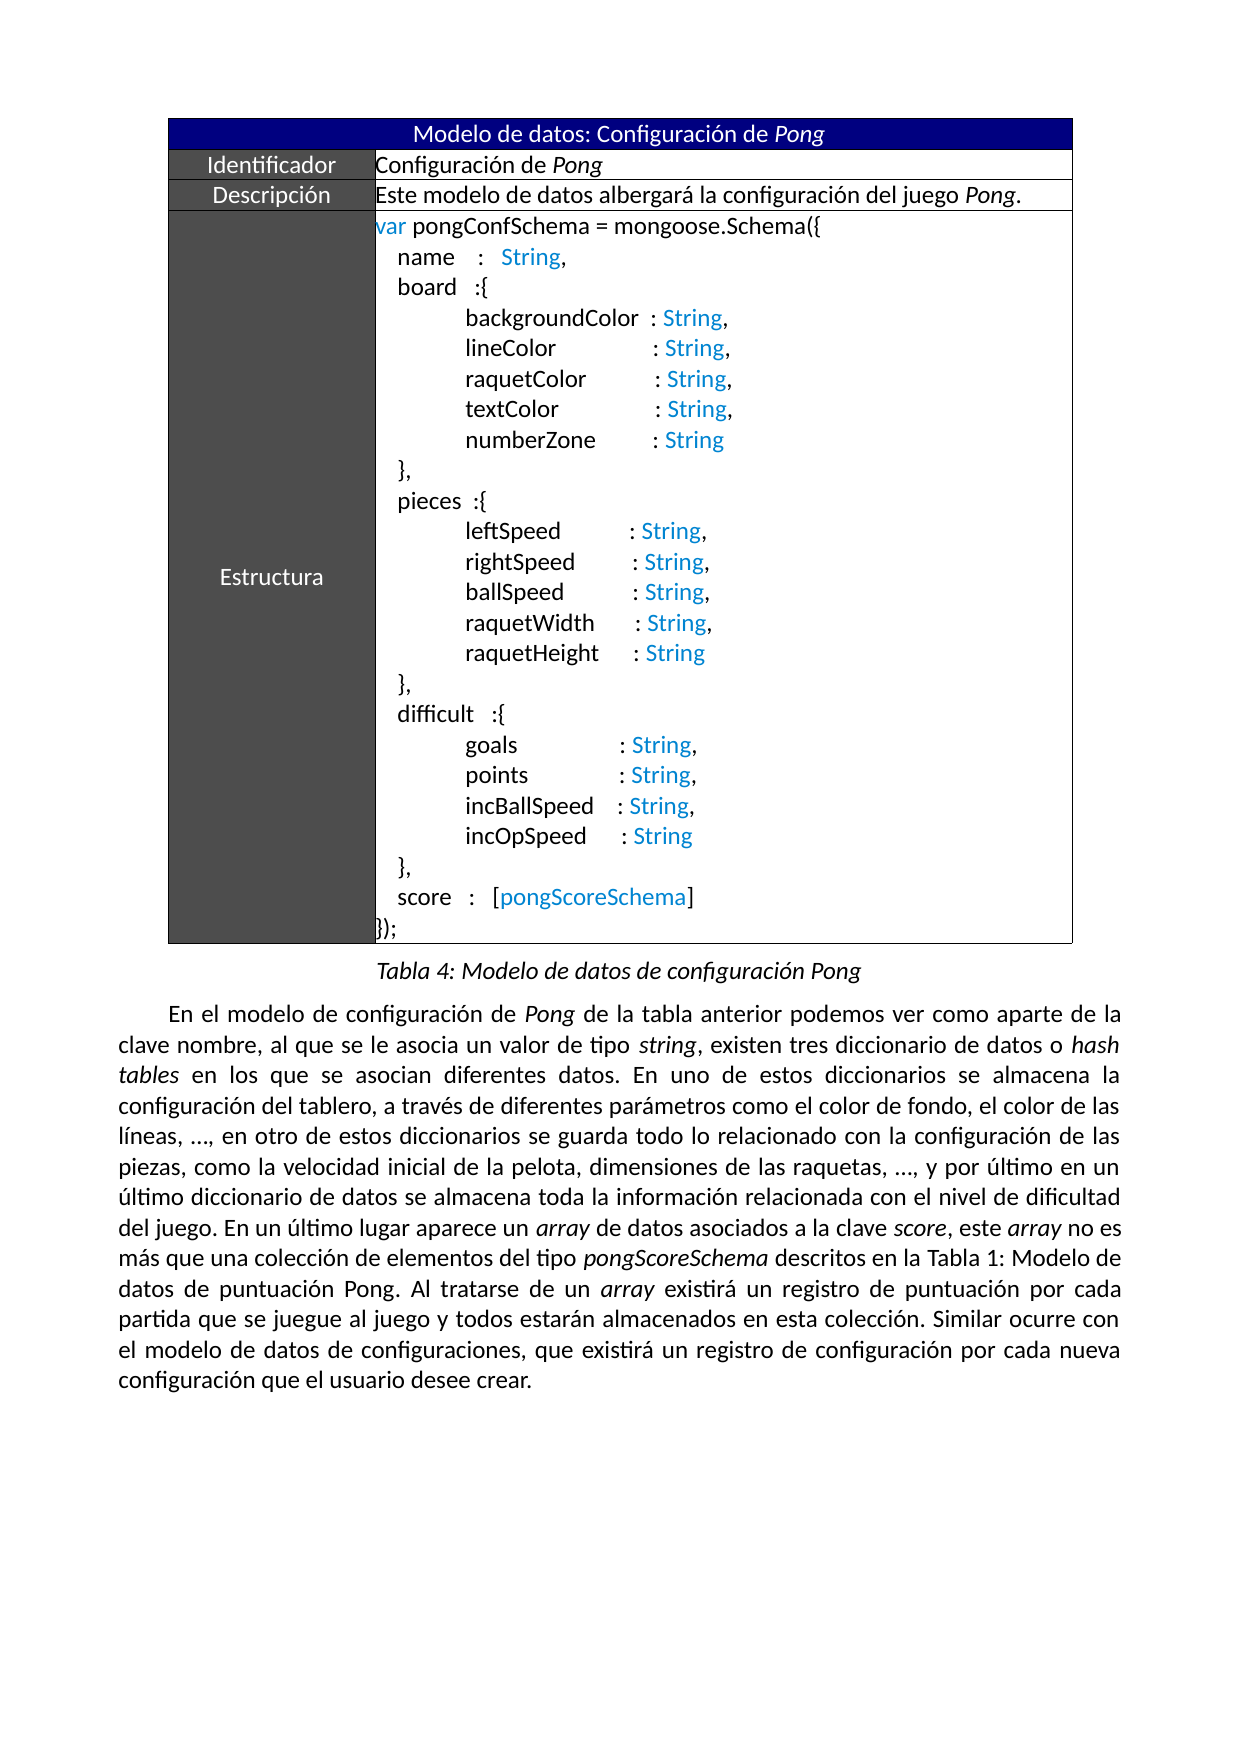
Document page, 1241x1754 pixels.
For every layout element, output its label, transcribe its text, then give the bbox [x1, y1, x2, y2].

text Tabla 4: Modelo de datos de configuración Pong [118, 955, 1122, 986]
table_cell Estructura [169, 211, 375, 943]
table_header Modelo de datos: Configuración de Pong [169, 119, 1072, 149]
text En el modelo de configuración de Pong de la tabla anterior podemos ver como aparte de la clave nombre, al que se le asocia un valor de tipo string, existen tres diccionario de datos o hash tables en los que se asocian diferentes datos. En uno de estos diccionarios se almacena la configuración del tablero, a través de diferentes parámetros como el color de fondo, el color de las líneas, …, en otro de estos diccionarios se guarda todo lo relacionado con la configuración de las piezas, como la velocidad inicial de la pelota, dimensiones de las raquetas, …, y por último en un último diccionario de datos se almacena toda la información relacionada con el nivel de dificultad del juego. En un último lugar aparece un array de datos asociados a la clave score, este array no es más que una colección de elementos del tipo pongScoreSchema descritos en la Tabla 1: Modelo de datos de puntuación Pong. Al tratarse de un array existirá un registro de puntuación por cada partida que se juegue al juego y todos estarán almacenados en esta colección. Similar ocurre con el modelo de datos de configuraciones, que existirá un registro de configuración por cada nueva configuración que el usuario desee crear. [118, 998, 1122, 1395]
table_cell Configuración de Pong [376, 150, 1072, 179]
table_cell Descripción [169, 180, 375, 210]
table_cell var pongConfSchema = mongoose.Schema({ name : String, board :{ backgroundColor : String, lineColor : String, raquetColor : String, textColor : String, numberZone : String }, pieces :{ leftSpeed : String, rightSpeed : String, ballSpeed : String, raquetWidth : String, raquetHeight : String }, difficult :{ goals : String, points : String, incBallSpeed : String, incOpSpeed : String }, score : [pongScoreSchema] }); [376, 211, 1072, 943]
table_cell Este modelo de datos albergará la configuración del juego Pong. [376, 180, 1072, 210]
table_cell Identificador [169, 150, 375, 179]
